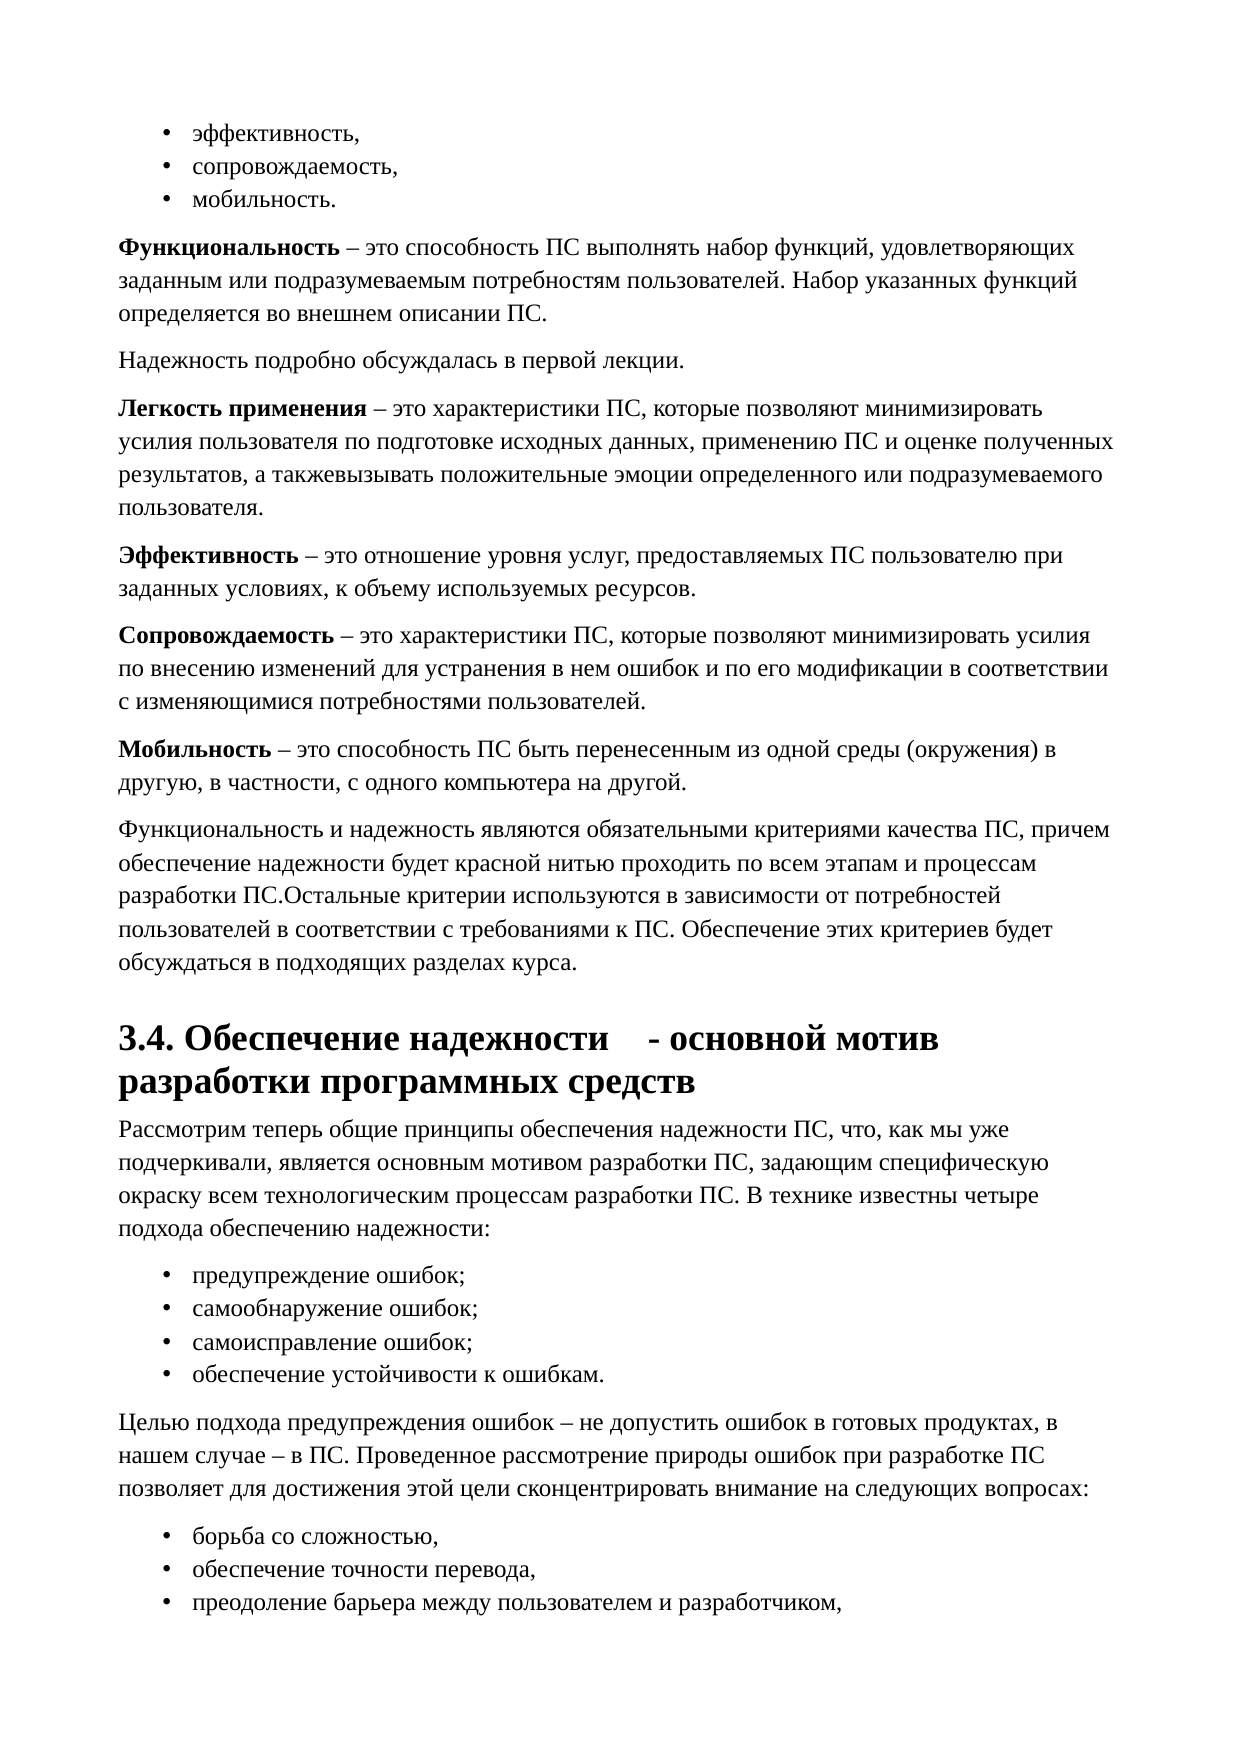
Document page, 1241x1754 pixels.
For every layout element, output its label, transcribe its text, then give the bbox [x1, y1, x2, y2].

text Надежность подробно обсуждалась в первой лекции. [118, 345, 1122, 374]
text Эффективность – это отношение уровня услуг, предоставляемых ПС пользователю при заданных условиях, к объему используемых ресурсов. [118, 540, 1122, 601]
list борьба со сложностью, [162, 1521, 1122, 1549]
list самообнаружение ошибок; [162, 1293, 1122, 1322]
list сопровождаемость, [162, 151, 1122, 180]
text Легкость применения – это характеристики ПС, которые позволяют минимизировать усилия пользователя по подготовке исходных данных, применению ПС и оценке полученных результатов, а такжевызывать положительные эмоции определенного или подразумеваемого пользователя. [118, 393, 1122, 521]
list самоисправление ошибок; [162, 1327, 1122, 1355]
text Мобильность – это способность ПС быть перенесенным из одной среды (окружения) в другую, в частности, с одного компьютера на другой. [118, 734, 1122, 796]
text Рассмотрим теперь общие принципы обеспечения надежности ПС, что, как мы уже подчеркивали, является основным мотивом разработки ПС, задающим специфическую окраску всем технологическим процессам разработки ПС. В технике известны четыре подхода обеспечению надежности: [118, 1114, 1122, 1242]
text Сопровождаемость – это характеристики ПС, которые позволяют минимизировать усилия по внесению изменений для устранения в нем ошибок и по его модификации в соответствии с изменяющимися потребностями пользователей. [118, 620, 1122, 715]
text Функциональность и надежность являются обязательными критериями качества ПС, причем обеспечение надежности будет красной нитью проходить по всем этапам и процессам разработки ПС.Остальные критерии используются в зависимости от потребностей пользователей в соответствии с требованиями к ПС. Обеспечение этих критериев будет обсуждаться в подходящих разделах курса. [118, 814, 1122, 975]
list преодоление барьера между пользователем и разработчиком, [162, 1587, 1122, 1616]
list обеспечение точности перевода, [162, 1554, 1122, 1583]
text Целью подхода предупреждения ошибок – не допустить ошибок в готовых продуктах, в нашем случае – в ПС. Проведенное рассмотрение природы ошибок при разработке ПС позволяет для достижения этой цели сконцентрировать внимание на следующих вопросах: [118, 1407, 1122, 1502]
list предупреждение ошибок; [162, 1261, 1122, 1289]
text Функциональность – это способность ПС выполнять набор функций, удовлетворяющих заданным или подразумеваемым потребностям пользователей. Набор указанных функций определяется во внешнем описании ПС. [118, 232, 1122, 327]
list обеспечение устойчивости к ошибкам. [162, 1359, 1122, 1388]
list эффективность, [162, 118, 1122, 147]
list мобильность. [162, 184, 1122, 213]
subtitle 3.4. Обеспечение надежности - основной мотив разработки программных средств [118, 1015, 1122, 1101]
